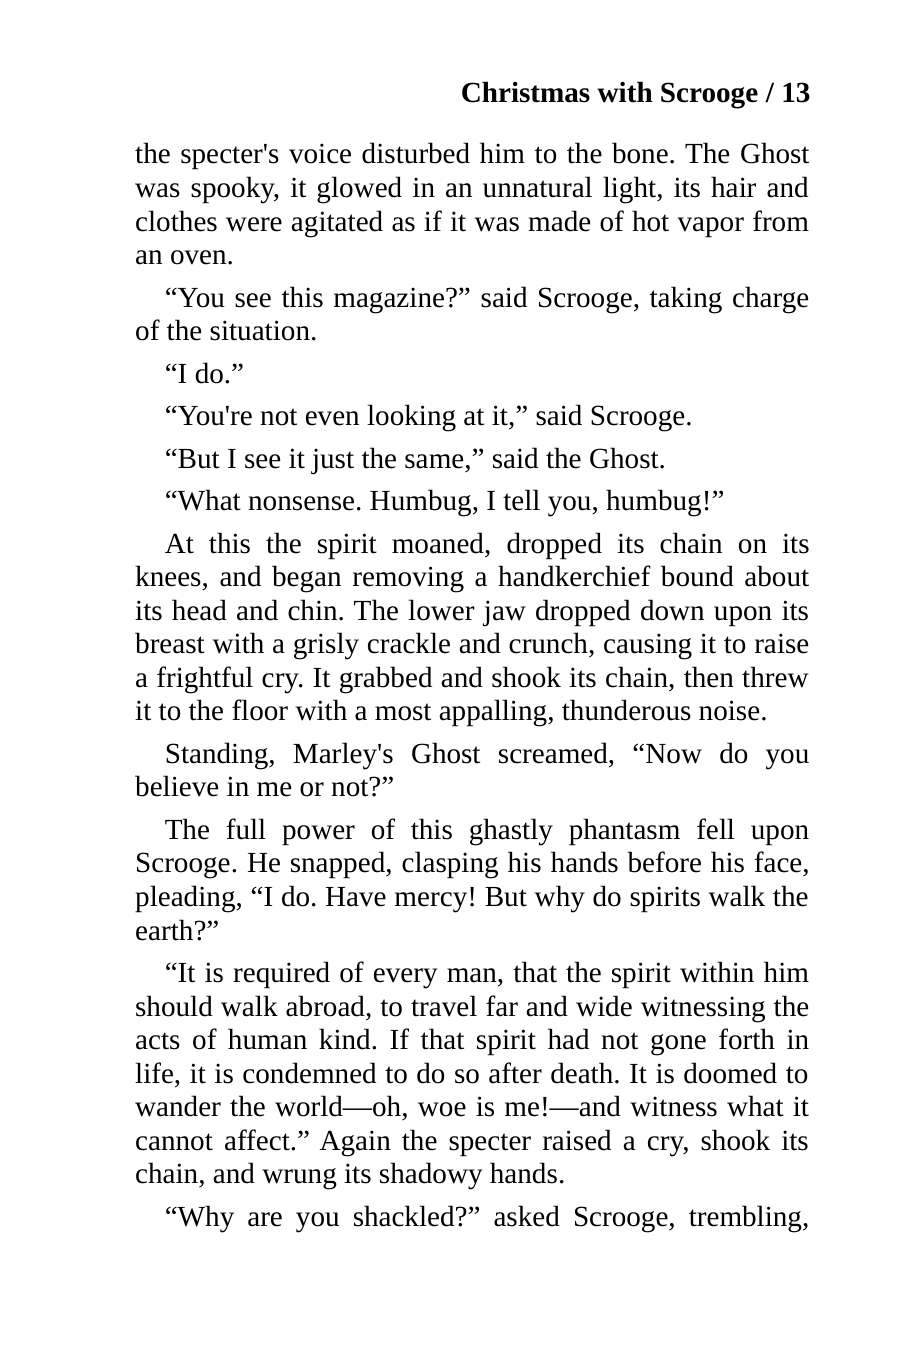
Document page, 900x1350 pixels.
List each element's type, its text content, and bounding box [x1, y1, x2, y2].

text “Why are you shackled?” asked Scrooge, trembling, [135, 1199, 810, 1232]
text The full power of this ghastly phantasm fell upon Scrooge. He snapped, clasping his hands before his face, pleading, “I do. Have mercy! But why do spirits walk the earth?” [135, 812, 810, 946]
text “You see this magazine?” said Scrooge, taking charge of the situation. [135, 280, 810, 347]
text At this the spirit moaned, dropped its chain on its knees, and began removing a handkerchief bound about its head and chin. The lower jaw dropped down upon its breast with a grisly crackle and crunch, causing it to raise a frightful cry. It grabbed and shook its chain, then threw it to the floor with a most appalling, thunderous noise. [135, 526, 810, 727]
text “You're not even looking at it,” said Scrooge. [135, 398, 810, 432]
text the specter's voice disturbed him to the bone. The Ghost was spooky, it glowed in an unnatural light, its hair and clothes were agitated as if it was made of hot vapor from an oven. [135, 137, 810, 271]
text “But I see it just the same,” said the Ghost. [135, 441, 810, 474]
text “What nonsense. Humbug, I tell you, humbug!” [135, 483, 810, 517]
text “I do.” [135, 356, 810, 389]
text Standing, Marley's Ghost screamed, “Now do you believe in me or not?” [135, 736, 810, 803]
text “It is required of every man, that the spirit within him should walk abroad, to travel far and wide witnessing the acts of human kind. If that spirit had not gone forth in life, it is condemned to do so after death. It is doomed to wander the world—oh, woe is me!—and witness what it cannot affect.” Again the specter raised a cry, shook its chain, and wrung its shadowy hands. [135, 955, 810, 1190]
